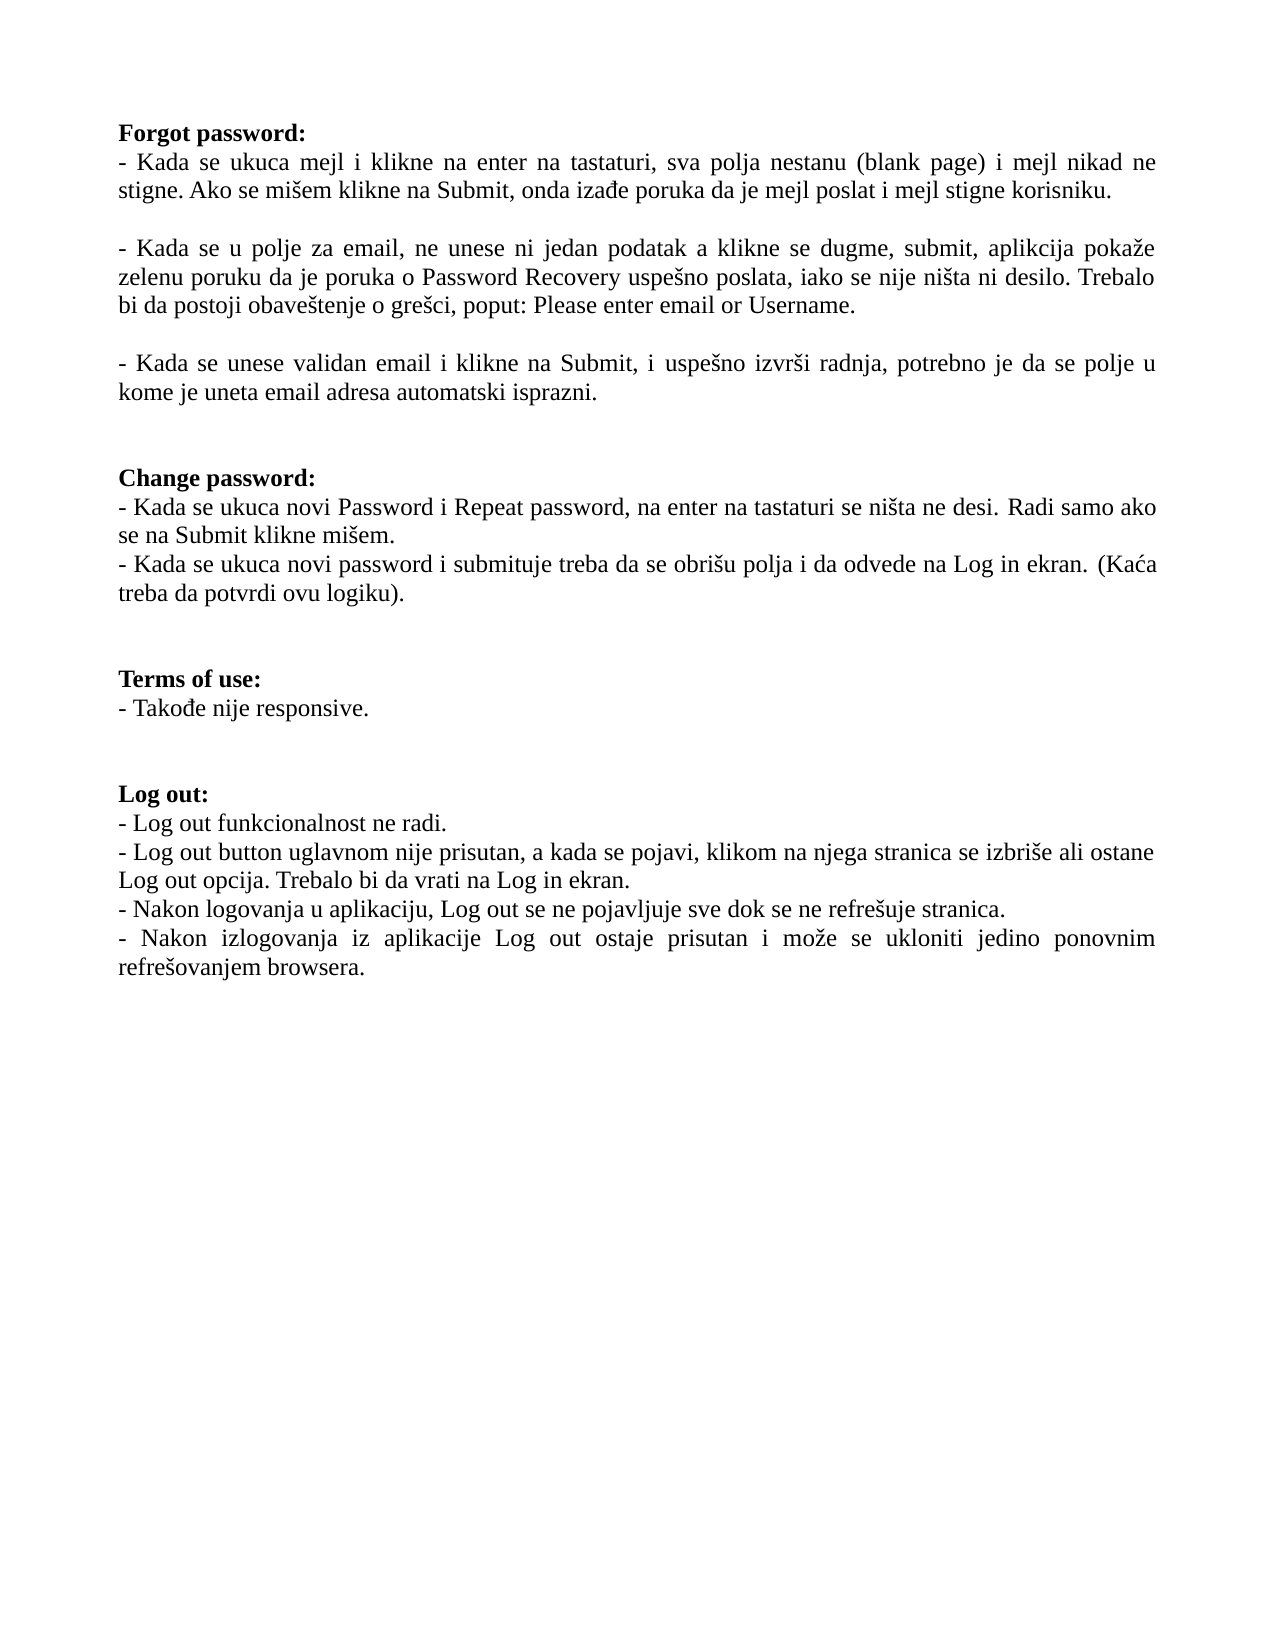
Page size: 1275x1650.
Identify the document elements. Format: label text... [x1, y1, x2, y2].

text - Nakon izlogovanja iz aplikacije Log out ostaje prisutan i može se ukloniti jedino ponovnim refrešovanjem browsera. [118, 923, 1157, 981]
text - Takođe nije responsive. [118, 693, 1157, 722]
text - Kada se u polje za email, ne unese ni jedan podatak a klikne se dugme, submit, aplikcija pokaže zelenu poruku da je poruka o Password Recovery uspešno poslata, iako se nije ništa ni desilo. Trebalo bi da postoji obaveštenje o grešci, poput: Please enter email or Username. [118, 233, 1157, 319]
text Log out: [118, 779, 1157, 808]
text Terms of use: [118, 664, 1157, 693]
text - Kada se ukuca novi password i submituje treba da se obrišu polja i da odvede na Log in ekran. (Kaća treba da potvrdi ovu logiku). [118, 549, 1157, 607]
text - Kada se unese validan email i klikne na Submit, i uspešno izvrši radnja, potrebno je da se polje u kome je uneta email adresa automatski isprazni. [118, 348, 1157, 406]
text Forgot password: [118, 118, 1157, 147]
text Change password: [118, 463, 1157, 492]
text - Kada se ukuca mejl i klikne na enter na tastaturi, sva polja nestanu (blank page) i mejl nikad ne stigne. Ako se mišem klikne na Submit, onda izađe poruka da je mejl poslat i mejl stigne korisniku. [118, 147, 1157, 204]
text - Nakon logovanja u aplikaciju, Log out se ne pojavljuje sve dok se ne refrešuje stranica. [118, 894, 1157, 923]
text - Kada se ukuca novi Password i Repeat password, na enter na tastaturi se ništa ne desi. Radi samo ako se na Submit klikne mišem. [118, 492, 1157, 549]
text - Log out button uglavnom nije prisutan, a kada se pojavi, klikom na njega stranica se izbriše ali ostane Log out opcija. Trebalo bi da vrati na Log in ekran. [118, 837, 1157, 894]
text - Log out funkcionalnost ne radi. [118, 808, 1157, 837]
